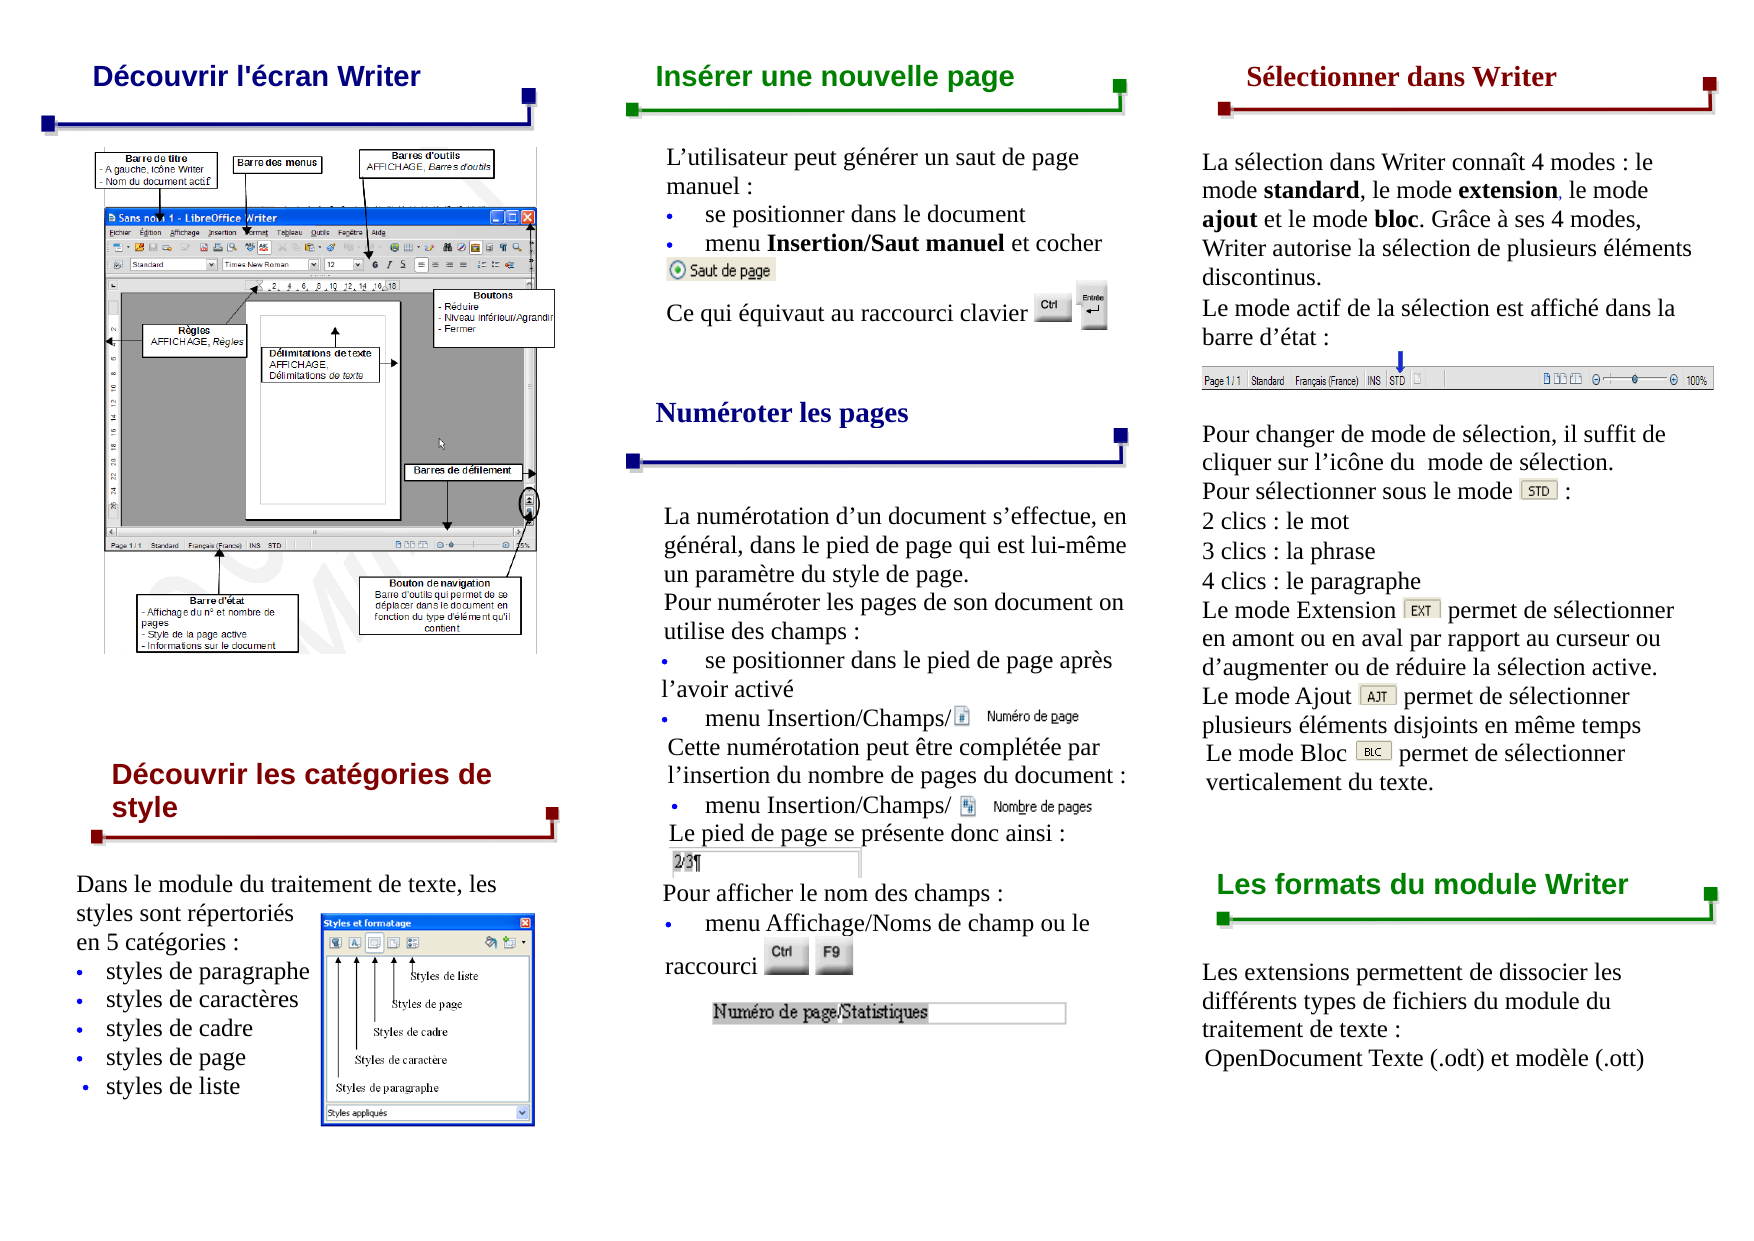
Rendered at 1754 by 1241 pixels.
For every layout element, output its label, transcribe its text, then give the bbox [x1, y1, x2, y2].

text OpenDocument Texte (.odt) et modèle (.ott) [1204, 1043, 1671, 1072]
picture [708, 993, 1073, 1028]
text La numérotation d’un document s’effectue, en général, dans le pied de page qui est lui-même un paramètre du style de page. [664, 501, 1150, 587]
picture [91, 807, 560, 846]
text Pour sélectionner sous le mode : [1202, 476, 1695, 505]
text Le mode Extension permet de sélectionner en amont ou en aval par rapport au curseur ou d’augmenter ou de réduire la sélection active. [1202, 595, 1695, 681]
list styles de page [76, 1042, 318, 1071]
list styles de liste [82, 1071, 318, 1099]
picture [1217, 77, 1719, 119]
text La sélection dans Writer connaît 4 modes : le mode standard, le mode extension, le mode ajout et le mode bloc. Grâce à ses 4 modes, Writer autorise la sélection de plusieurs éléments discontinus. [1202, 147, 1695, 291]
list se positionner dans le pied de page après l’avoir activé [661, 645, 1150, 702]
list se positionner dans le document [666, 199, 1150, 228]
list styles de caractères [76, 984, 318, 1013]
list menu Insertion/Saut manuel et cocher [666, 228, 1150, 281]
text Le mode Bloc permet de sélectionner verticalement du texte. [1206, 738, 1654, 796]
picture [1216, 887, 1720, 929]
text [1108, 281, 1150, 329]
list styles de cadre [76, 1013, 318, 1042]
picture [1201, 366, 1714, 390]
text 4 clics : le paragraphe [1202, 566, 1695, 595]
picture [91, 147, 560, 654]
list styles de paragraphe [76, 956, 318, 984]
picture [815, 936, 854, 975]
list menu Insertion/Champs/ [671, 790, 1150, 818]
picture [626, 428, 1129, 473]
picture [764, 937, 809, 975]
text Les extensions permettent de dissocier les différents types de fichiers du module du traitement de texte : [1202, 957, 1695, 1043]
picture [626, 79, 1129, 119]
text Le mode actif de la sélection est affiché dans la barre d’état : [1202, 293, 1695, 351]
text 2 clics : le mot [1202, 506, 1695, 535]
list [536, 1042, 560, 1071]
text Le pied de page se présente donc ainsi : [669, 818, 1150, 878]
text Pour afficher le nom des champs : [662, 878, 1150, 907]
text Pour numéroter les pages de son document on utilise des champs : [664, 587, 1150, 645]
list menu Affichage/Noms de champ ou le raccourci [665, 908, 1150, 980]
list [536, 984, 560, 1013]
list menu Insertion/Champs/ [661, 702, 1150, 732]
list [536, 1013, 560, 1042]
list [536, 1071, 554, 1099]
text Cette numérotation peut être complétée par l’insertion du nombre de pages du document : [667, 732, 1150, 789]
text Dans le module du traitement de texte, les styles sont répertoriés en 5 catégories : [76, 869, 560, 956]
picture [1411, 77, 1416, 85]
picture [318, 911, 536, 1129]
text Le mode Ajout permet de sélectionner plusieurs éléments disjoints en même temps [1202, 681, 1695, 738]
picture [1076, 280, 1108, 330]
text Pour changer de mode de sélection, il suffit de cliquer sur l’icône du mode de sélection. [1202, 419, 1695, 476]
picture [1034, 293, 1072, 322]
text 3 clics : la phrase [1202, 536, 1695, 565]
text L’utilisateur peut générer un saut de page manuel : [666, 142, 1150, 199]
text Ce qui équivaut au raccourci clavier [666, 281, 1076, 329]
picture [41, 88, 538, 136]
list [536, 956, 560, 984]
